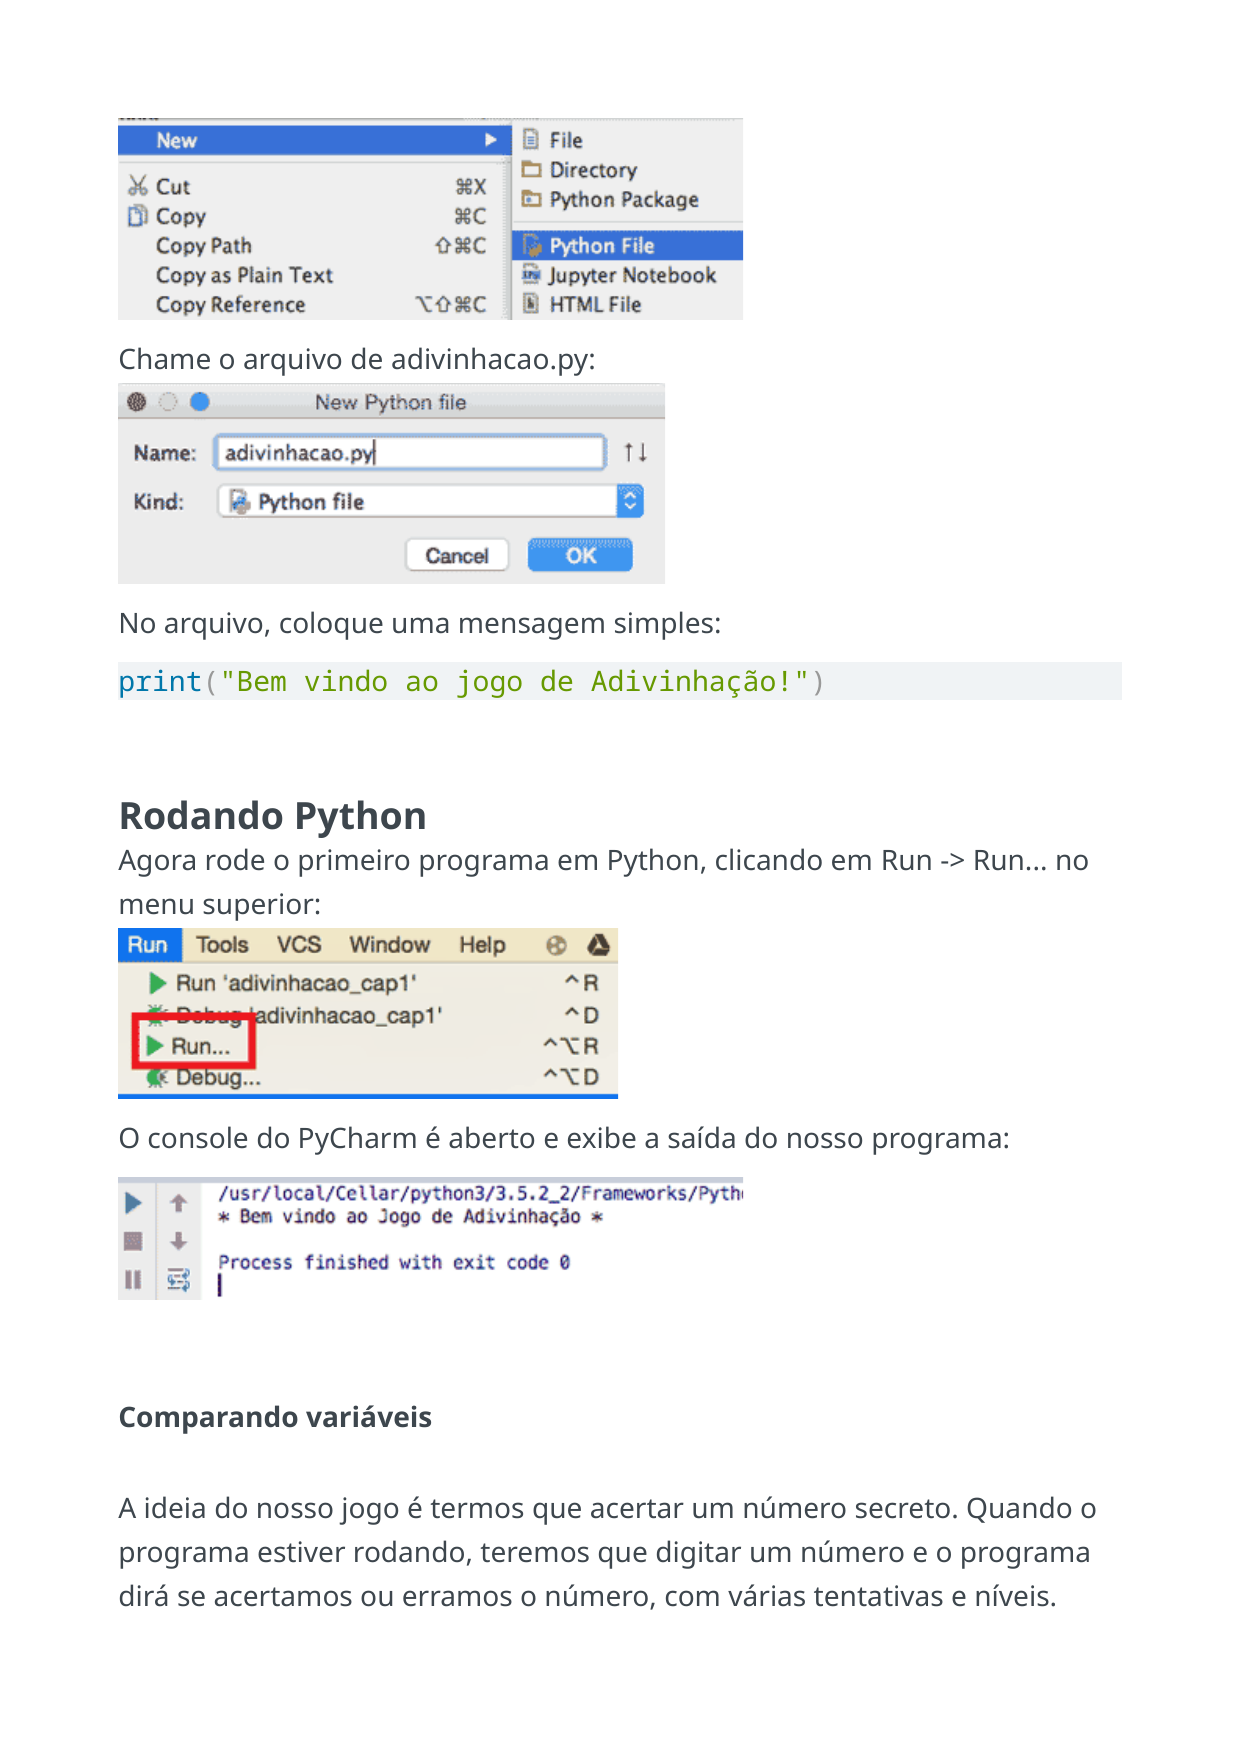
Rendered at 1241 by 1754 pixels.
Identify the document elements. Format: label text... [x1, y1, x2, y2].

text Chame o arquivo de adivinhacao.py: [118, 339, 1122, 378]
text Agora rode o primeiro programa em Python, clicando em Run -> Run... no menu superior: [118, 841, 1122, 923]
picture [118, 928, 619, 1099]
text O console do PyCharm é aberto e exibe a saída do nosso programa: [118, 1119, 1122, 1157]
text A ideia do nosso jogo é termos que acertar um número secreto. Quando o programa estiver rodando, teremos que digitar um número e o programa dirá se acertamos ou erramos o número, com várias tentativas e níveis. [118, 1448, 1122, 1615]
picture [118, 118, 744, 320]
text print("Bem vindo ao jogo de Adivinhação!") [118, 662, 1122, 700]
text No arquivo, coloque uma mensagem simples: [118, 603, 1122, 641]
subtitle Comparando variáveis [118, 1398, 1122, 1436]
subtitle Rodando Python [118, 789, 1122, 841]
picture [118, 1177, 744, 1300]
picture [118, 383, 665, 584]
